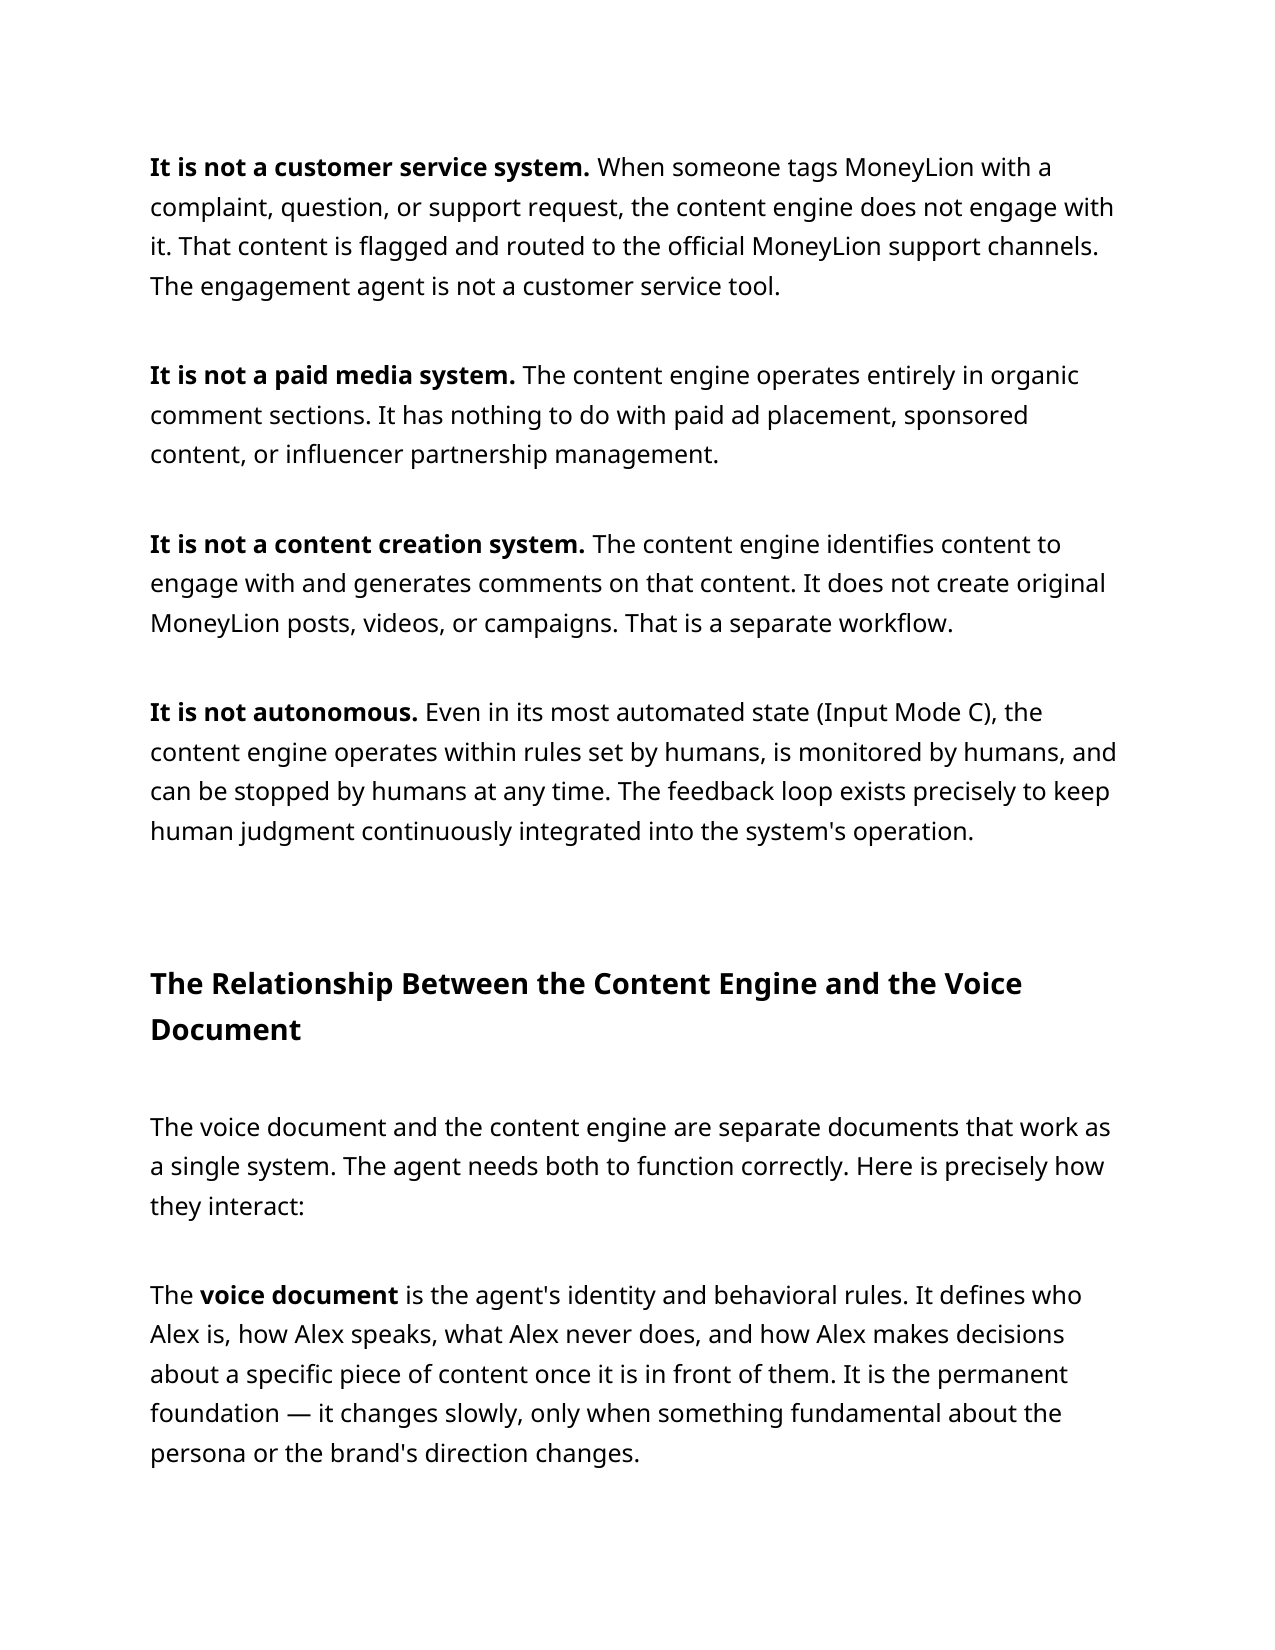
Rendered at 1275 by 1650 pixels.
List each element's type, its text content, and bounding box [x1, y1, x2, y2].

text It is not a content creation system. The content engine identifies content to engage with and generates comments on that content. It does not create original MoneyLion posts, videos, or campaigns. That is a separate workflow. [150, 526, 1125, 639]
subtitle The Relationship Between the Content Engine and the Voice Document [150, 963, 1125, 1049]
text The voice document and the content engine are separate documents that work as a single system. The agent needs both to function correctly. Here is precisely how they interact: [150, 1109, 1125, 1222]
text It is not a paid media system. The content engine operates entirely in organic comment sections. It has nothing to do with paid ad placement, sponsored content, or influencer partnership management. [150, 358, 1125, 471]
text It is not a customer service system. When someone tags MoneyLion with a complaint, question, or support request, the content engine does not engage with it. That content is flagged and routed to the official MoneyLion support channels. The engagement agent is not a customer service tool. [150, 150, 1125, 302]
text It is not autonomous. Even in its most automated state (Input Mode C), the content engine operates within rules set by humans, is monitored by humans, and can be stopped by humans at any time. The feedback loop exists precisely to keep human judgment continuously integrated into the system's operation. [150, 695, 1125, 847]
text The voice document is the agent's identity and behavioral rules. It defines who Alex is, how Alex speaks, what Alex never does, and how Alex makes decisions about a specific piece of content once it is in front of them. It is the permanent foundation — it changes slowly, only when something fundamental about the persona or the brand's direction changes. [150, 1278, 1125, 1470]
